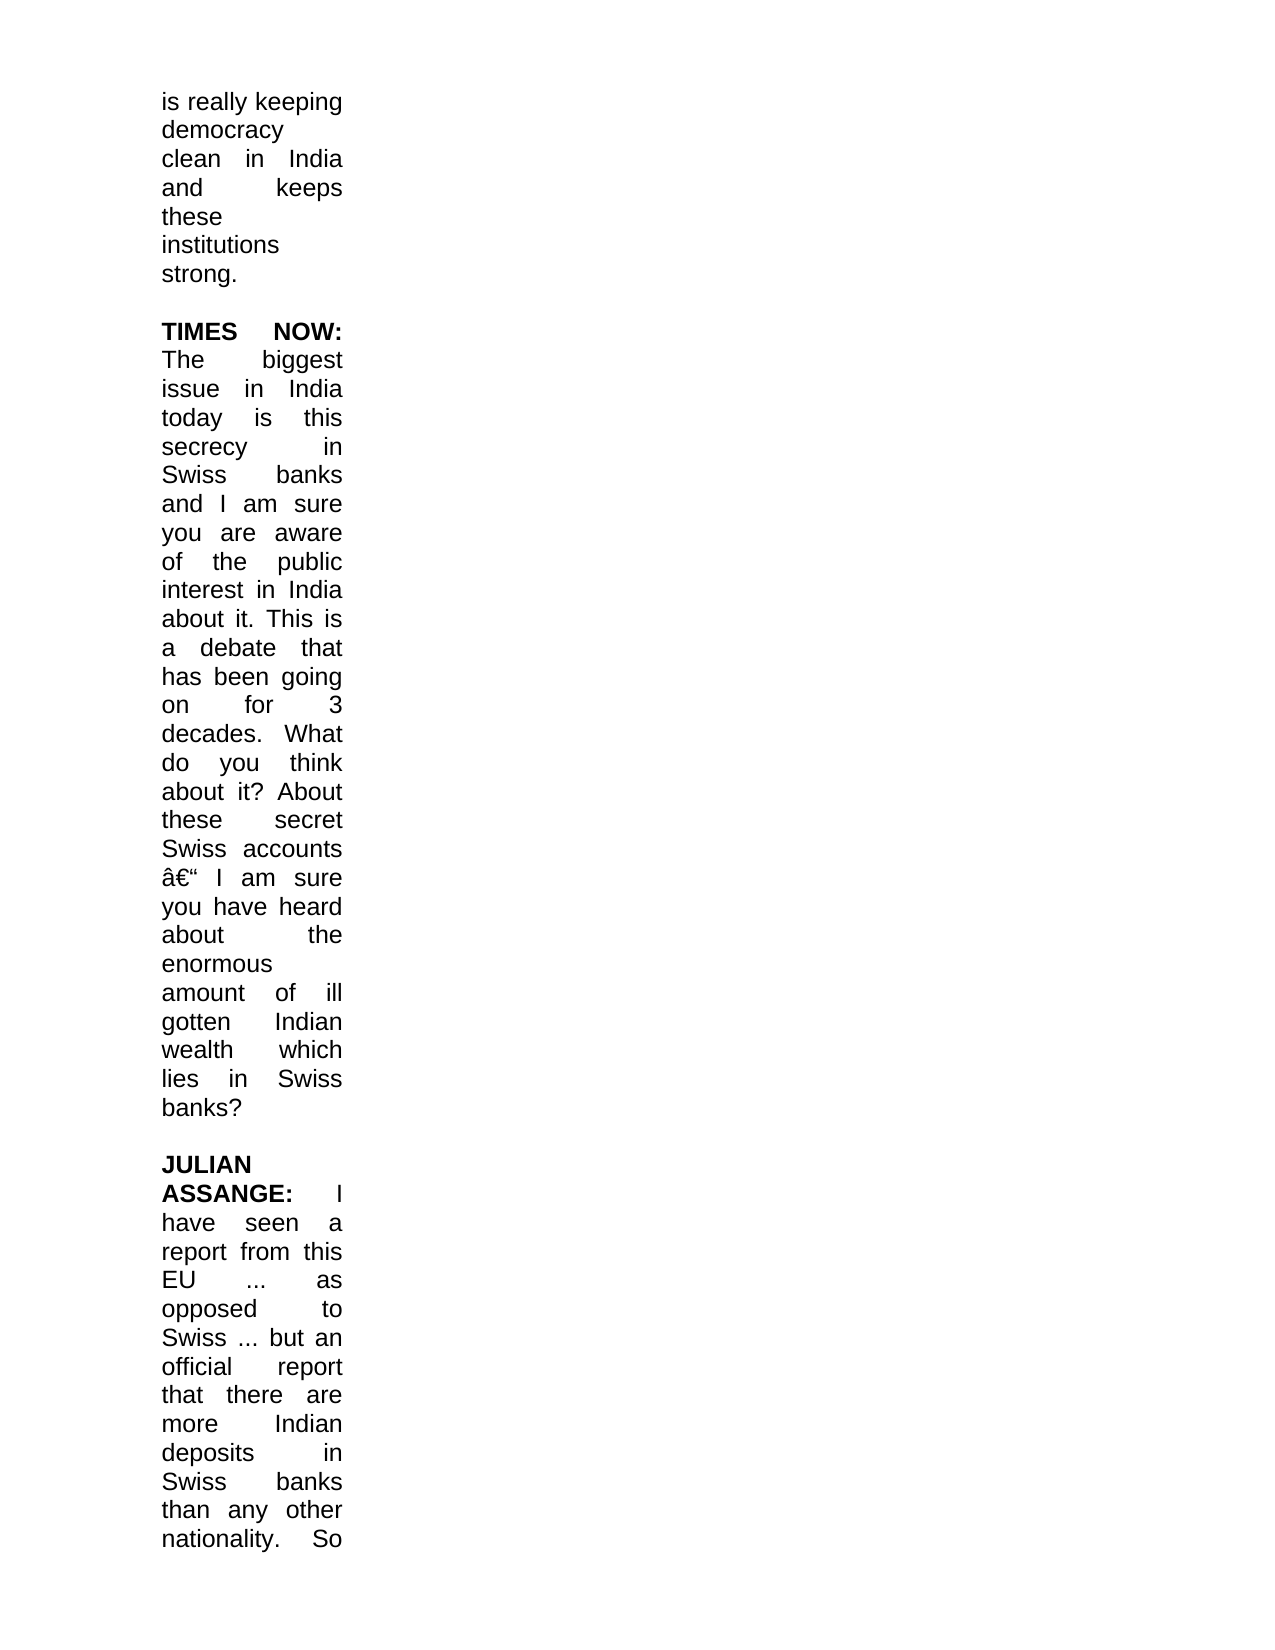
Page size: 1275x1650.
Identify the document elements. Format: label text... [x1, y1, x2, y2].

table_header [150, 75, 1125, 1564]
table_cell is really keeping democracy clean in India and keeps these institutions strong. TIMES NOW: The biggest issue in India today is this secrecy in Swiss banks and I am sure you are aware of the public interest in India about it. This is a debate that has been going on for 3 decades. What do you think about it? About these secret Swiss accounts â€“ I am sure you have heard about the enormous amount of ill gotten Indian wealth which lies in Swiss banks? JULIAN ASSANGE: I have seen a report from this EU ... as opposed to Swiss ... but an official report that there are more Indian deposits in Swiss banks than any other nationality. So [156, 81, 348, 1558]
